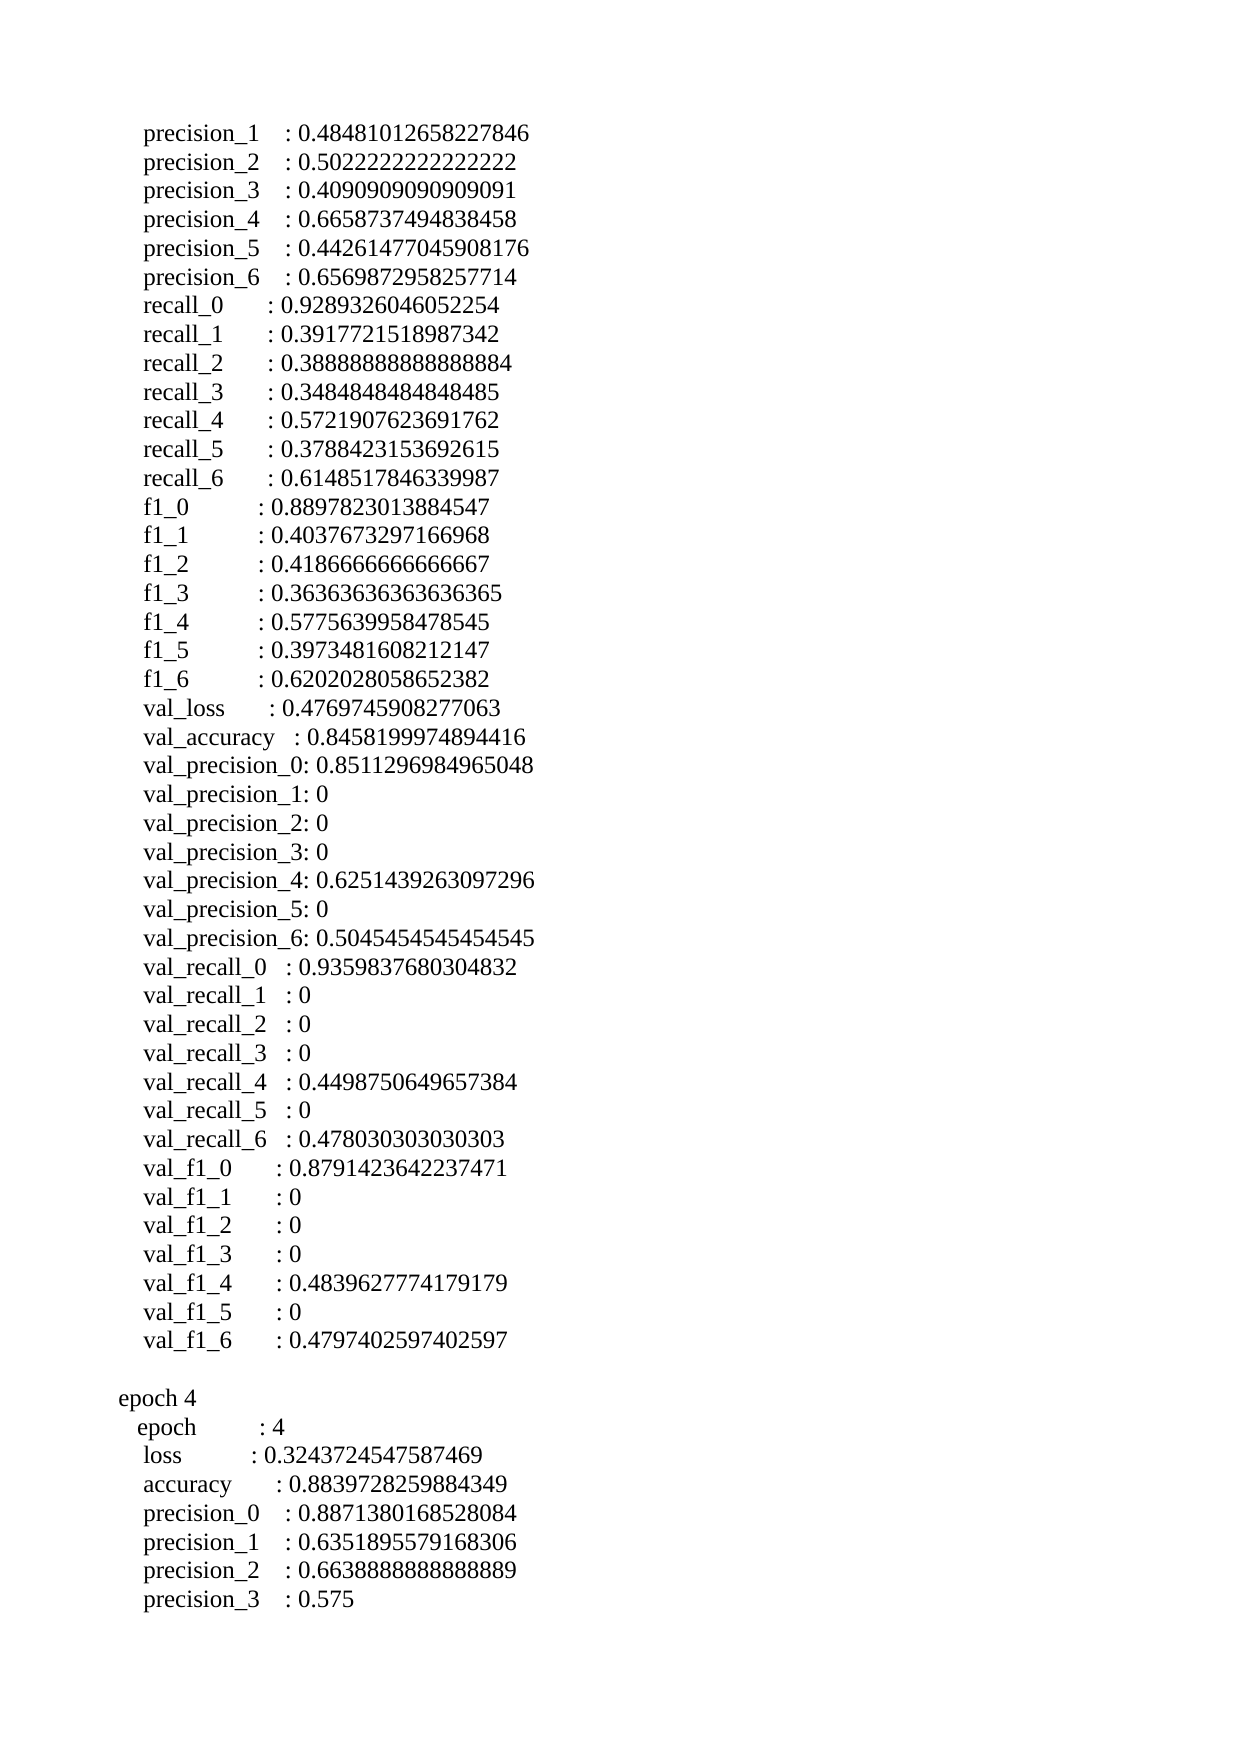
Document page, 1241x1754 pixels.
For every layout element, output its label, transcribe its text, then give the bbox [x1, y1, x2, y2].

text recall_6 : 0.6148517846339987 [118, 463, 1122, 492]
text recall_5 : 0.3788423153692615 [118, 434, 1122, 463]
text recall_1 : 0.3917721518987342 [118, 319, 1122, 348]
text val_loss : 0.4769745908277063 [118, 693, 1122, 722]
text precision_0 : 0.8871380168528084 [118, 1498, 1122, 1527]
text val_f1_6 : 0.4797402597402597 [118, 1326, 1122, 1354]
text epoch 4 [118, 1383, 1122, 1412]
text precision_2 : 0.6638888888888889 [118, 1556, 1122, 1584]
text val_precision_1: 0 [118, 779, 1122, 808]
text val_f1_1 : 0 [118, 1182, 1122, 1211]
text precision_1 : 0.48481012658227846 [118, 118, 1122, 147]
text recall_4 : 0.5721907623691762 [118, 406, 1122, 434]
text val_precision_2: 0 [118, 808, 1122, 837]
text val_f1_4 : 0.4839627774179179 [118, 1268, 1122, 1297]
text f1_1 : 0.4037673297166968 [118, 521, 1122, 549]
text accuracy : 0.8839728259884349 [118, 1469, 1122, 1498]
text val_f1_2 : 0 [118, 1211, 1122, 1239]
text val_recall_6 : 0.478030303030303 [118, 1124, 1122, 1153]
text val_precision_6: 0.5045454545454545 [118, 923, 1122, 952]
text f1_0 : 0.8897823013884547 [118, 492, 1122, 521]
text precision_4 : 0.6658737494838458 [118, 204, 1122, 233]
text f1_6 : 0.6202028058652382 [118, 664, 1122, 693]
text val_f1_0 : 0.8791423642237471 [118, 1153, 1122, 1182]
text epoch : 4 [118, 1412, 1122, 1441]
text precision_1 : 0.6351895579168306 [118, 1527, 1122, 1556]
text val_recall_5 : 0 [118, 1096, 1122, 1124]
text precision_2 : 0.5022222222222222 [118, 147, 1122, 176]
text val_precision_0: 0.8511296984965048 [118, 751, 1122, 779]
text f1_5 : 0.3973481608212147 [118, 636, 1122, 664]
text val_f1_5 : 0 [118, 1297, 1122, 1326]
text val_accuracy : 0.8458199974894416 [118, 722, 1122, 751]
text f1_2 : 0.4186666666666667 [118, 549, 1122, 578]
text precision_3 : 0.575 [118, 1584, 1122, 1613]
text f1_3 : 0.36363636363636365 [118, 578, 1122, 607]
text recall_0 : 0.9289326046052254 [118, 291, 1122, 319]
text val_precision_4: 0.6251439263097296 [118, 866, 1122, 894]
text val_f1_3 : 0 [118, 1239, 1122, 1268]
text val_recall_0 : 0.9359837680304832 [118, 952, 1122, 981]
text val_recall_1 : 0 [118, 981, 1122, 1009]
text recall_2 : 0.38888888888888884 [118, 348, 1122, 377]
text precision_3 : 0.4090909090909091 [118, 176, 1122, 204]
text val_recall_4 : 0.4498750649657384 [118, 1067, 1122, 1096]
text val_precision_3: 0 [118, 837, 1122, 866]
text precision_5 : 0.44261477045908176 [118, 233, 1122, 262]
text loss : 0.3243724547587469 [118, 1441, 1122, 1469]
text val_precision_5: 0 [118, 894, 1122, 923]
text val_recall_3 : 0 [118, 1038, 1122, 1067]
text precision_6 : 0.6569872958257714 [118, 262, 1122, 291]
text f1_4 : 0.5775639958478545 [118, 607, 1122, 636]
text val_recall_2 : 0 [118, 1009, 1122, 1038]
text recall_3 : 0.3484848484848485 [118, 377, 1122, 406]
